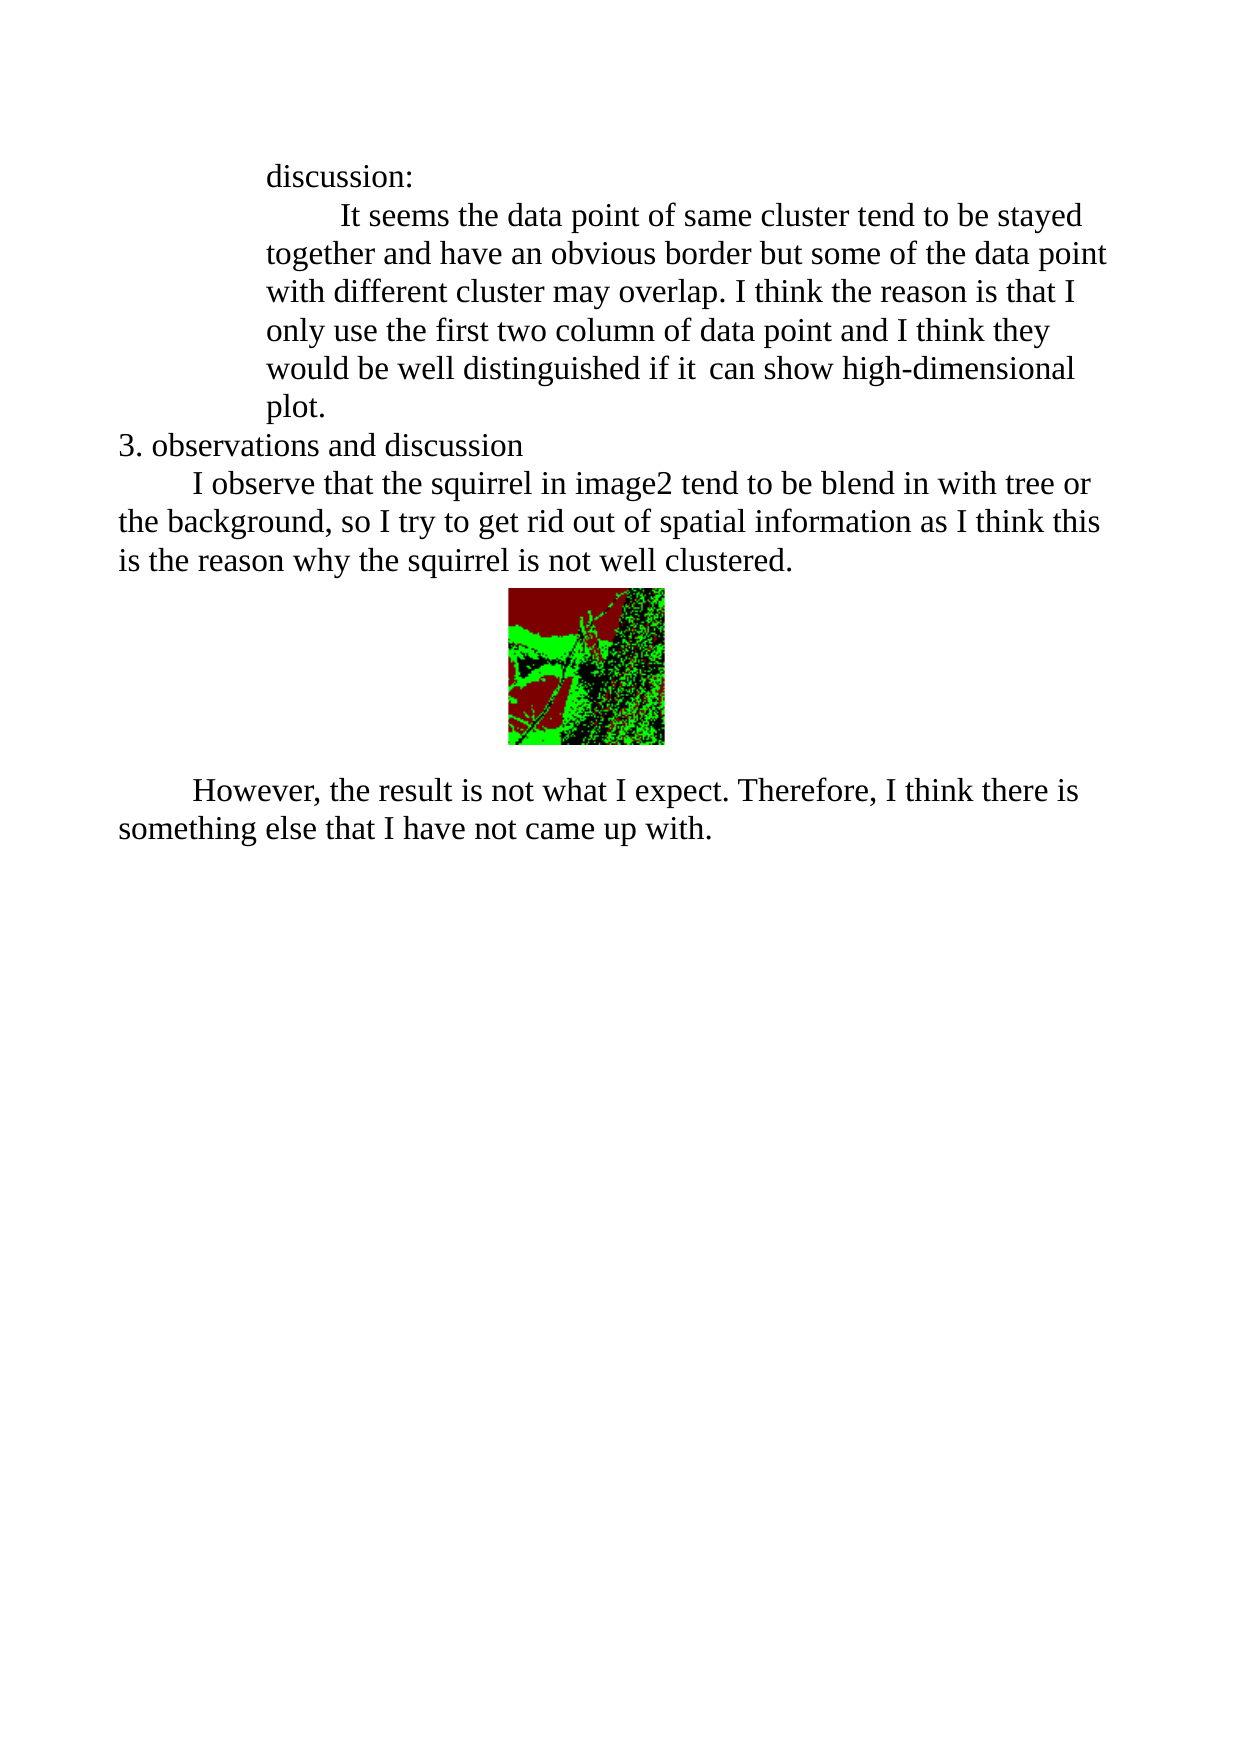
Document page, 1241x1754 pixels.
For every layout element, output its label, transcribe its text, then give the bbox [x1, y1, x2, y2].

text It seems the data point of same cluster tend to be stayed together and have an obvious border but some of the data point with different cluster may overlap. I think the reason is that I only use the first two column of data point and I think they would be well distinguished if it can show high-dimensional plot. [118, 195, 1122, 425]
text I observe that the squirrel in image2 tend to be blend in with tree or the background, so I try to get rid out of spatial information as I think this is the reason why the squirrel is not well clustered. [118, 463, 1122, 578]
text discussion: [118, 156, 1122, 195]
picture [508, 588, 665, 745]
text 3. observations and discussion [118, 425, 1122, 463]
text However, the result is not what I expect. Therefore, I think there is something else that I have not came up with. [118, 770, 1122, 846]
